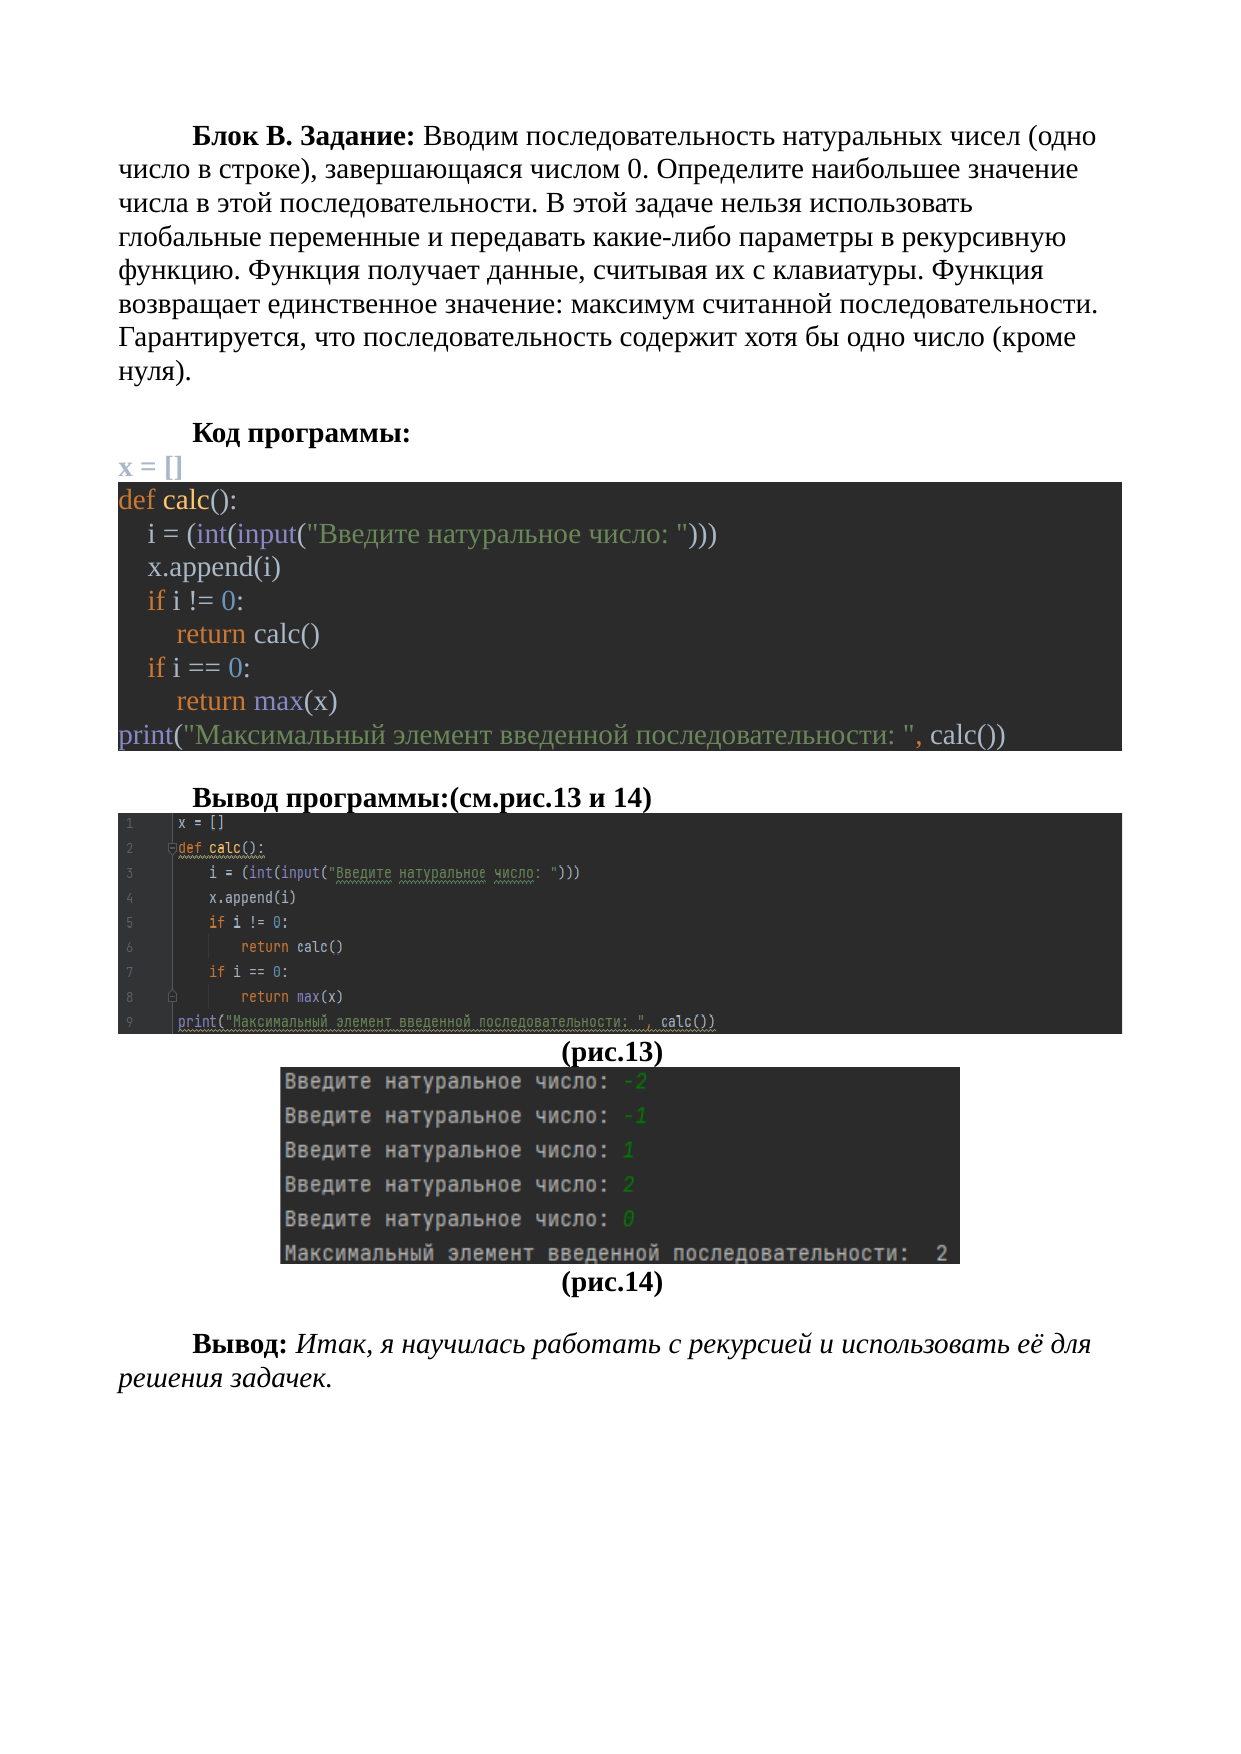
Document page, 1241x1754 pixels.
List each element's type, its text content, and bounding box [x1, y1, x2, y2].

text (рис.13) [118, 1034, 1122, 1067]
text Вывод: Итак, я научилась работать с рекурсией и использовать её для решения задачек. [118, 1326, 1122, 1393]
picture [118, 813, 1123, 1034]
text return calc() [118, 616, 1122, 650]
text x.append(i) [118, 549, 1122, 583]
text if i != 0: [118, 583, 1122, 616]
text if i == 0: [118, 650, 1122, 683]
text Вывод программы:(см.рис.13 и 14) [118, 780, 1122, 813]
text return max(x) [118, 683, 1122, 717]
text Блок В. Задание: Вводим последовательность натуральных чисел (одно число в строке), завершающаяся числом 0. Определите наибольшее значение числа в этой последовательности. В этой задаче нельзя использовать глобальные переменные и передавать какие-либо параметры в рекурсивную функцию. Функция получает данные, считывая их с клавиатуры. Функция возвращает единственное значение: максимум считанной последовательности. Гарантируется, что последовательность содержит хотя бы одно число (кроме нуля). [118, 118, 1122, 386]
text def calc(): [118, 482, 1122, 516]
text print("Максимальный элемент введенной последовательности: ", calc()) [118, 717, 1122, 751]
text i = (int(input("Введите натуральное число: "))) [118, 516, 1122, 549]
picture [280, 1067, 960, 1264]
text x = [] [118, 449, 1122, 482]
text Код программы: [118, 415, 1122, 449]
text (рис.14) [118, 1067, 1122, 1298]
